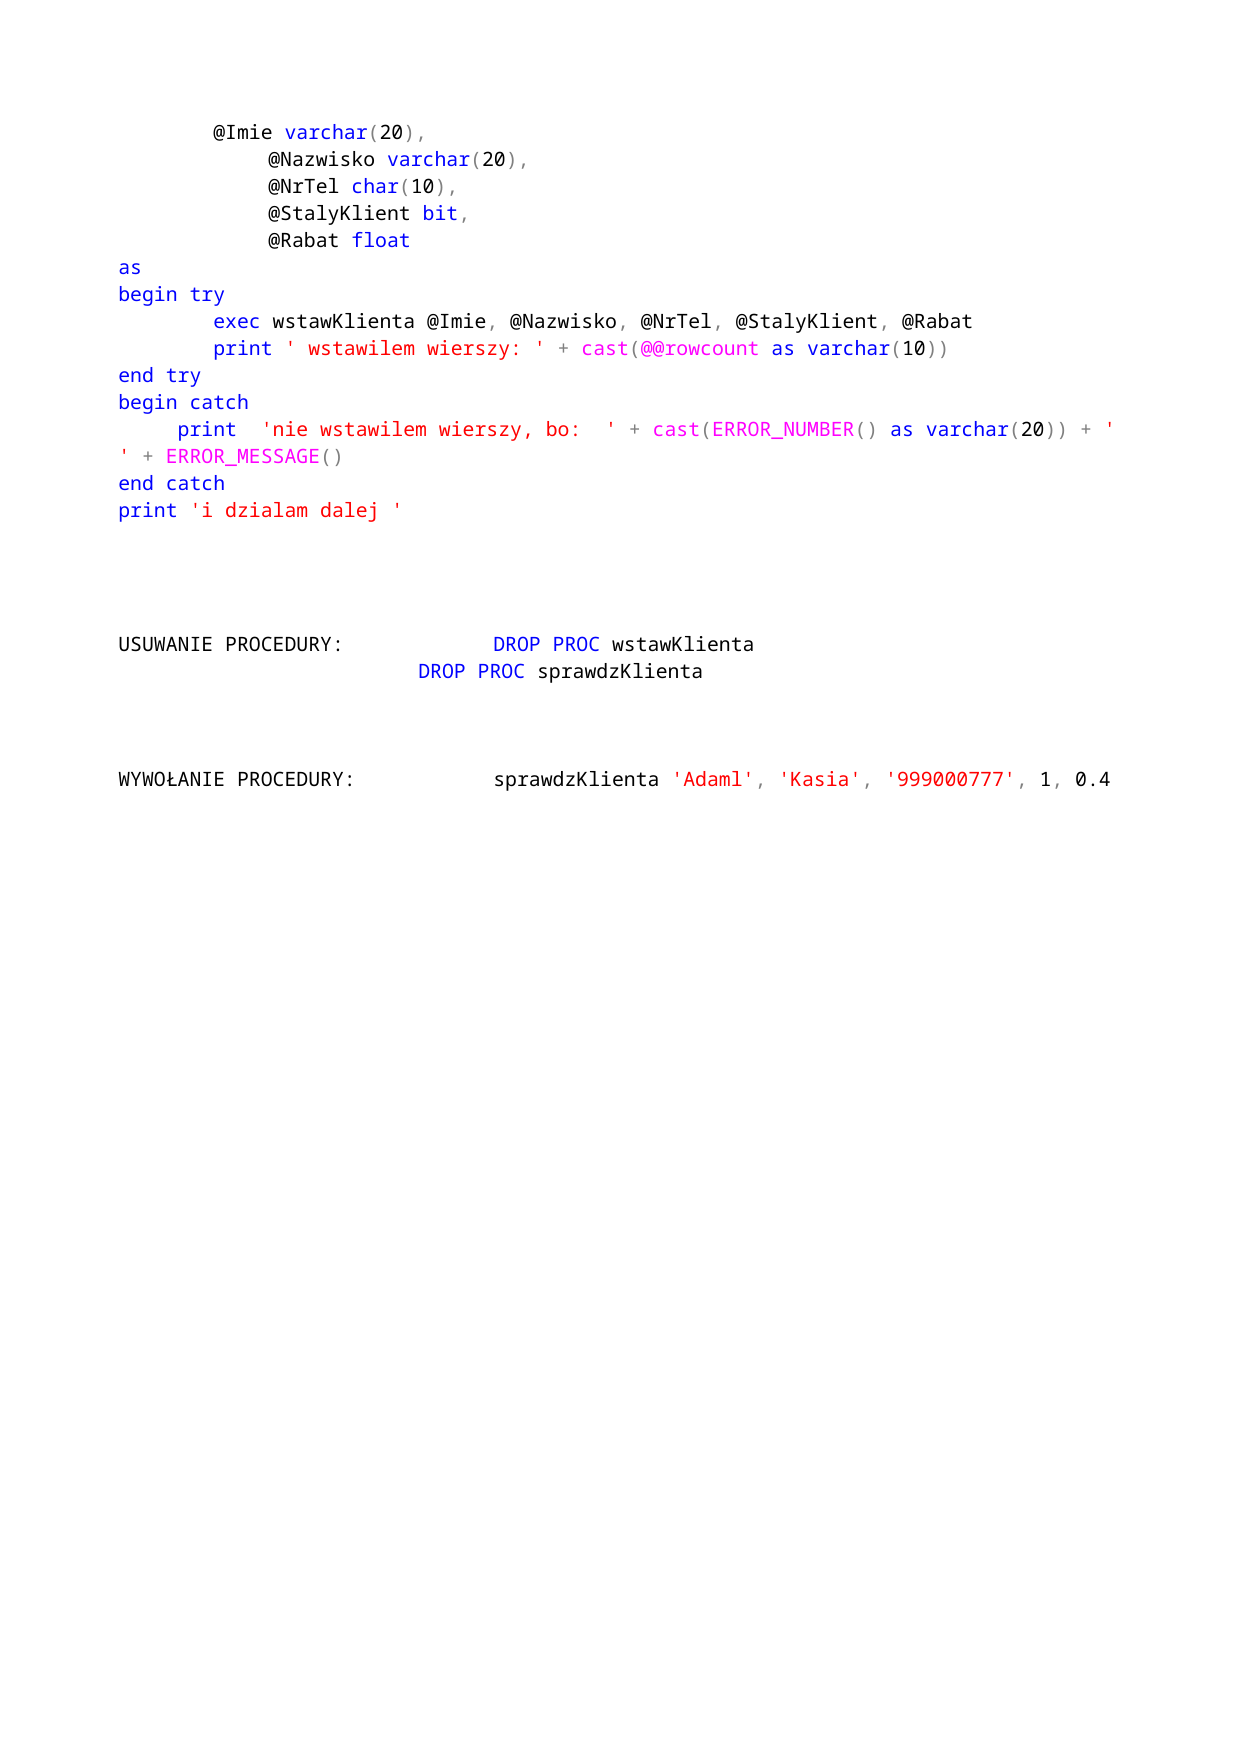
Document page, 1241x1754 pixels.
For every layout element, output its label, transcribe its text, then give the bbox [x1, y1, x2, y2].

text print ' wstawilem wierszy: ' + cast(@@rowcount as varchar(10)) [118, 334, 1122, 361]
text @StalyKlient bit, [118, 199, 1122, 226]
text begin catch [118, 388, 1122, 415]
text USUWANIE PROCEDURY: DROP PROC wstawKlienta [118, 631, 1122, 658]
text print 'i dzialam dalej ' [118, 496, 1122, 523]
text exec wstawKlienta @Imie, @Nazwisko, @NrTel, @StalyKlient, @Rabat [118, 307, 1122, 334]
text @NrTel char(10), [118, 172, 1122, 199]
text @Nazwisko varchar(20), [118, 145, 1122, 172]
text as [118, 253, 1122, 280]
text print 'nie wstawilem wierszy, bo: ' + cast(ERROR_NUMBER() as varchar(20)) + ' ' + ERROR_MESSAGE() [118, 415, 1122, 469]
text @Imie varchar(20), [118, 118, 1122, 145]
text DROP PROC sprawdzKlienta [118, 658, 1122, 685]
text WYWOŁANIE PROCEDURY: sprawdzKlienta 'Adaml', 'Kasia', '999000777', 1, 0.4 [118, 766, 1122, 793]
text end catch [118, 469, 1122, 496]
text end try [118, 361, 1122, 388]
text begin try [118, 280, 1122, 307]
text @Rabat float [118, 226, 1122, 253]
